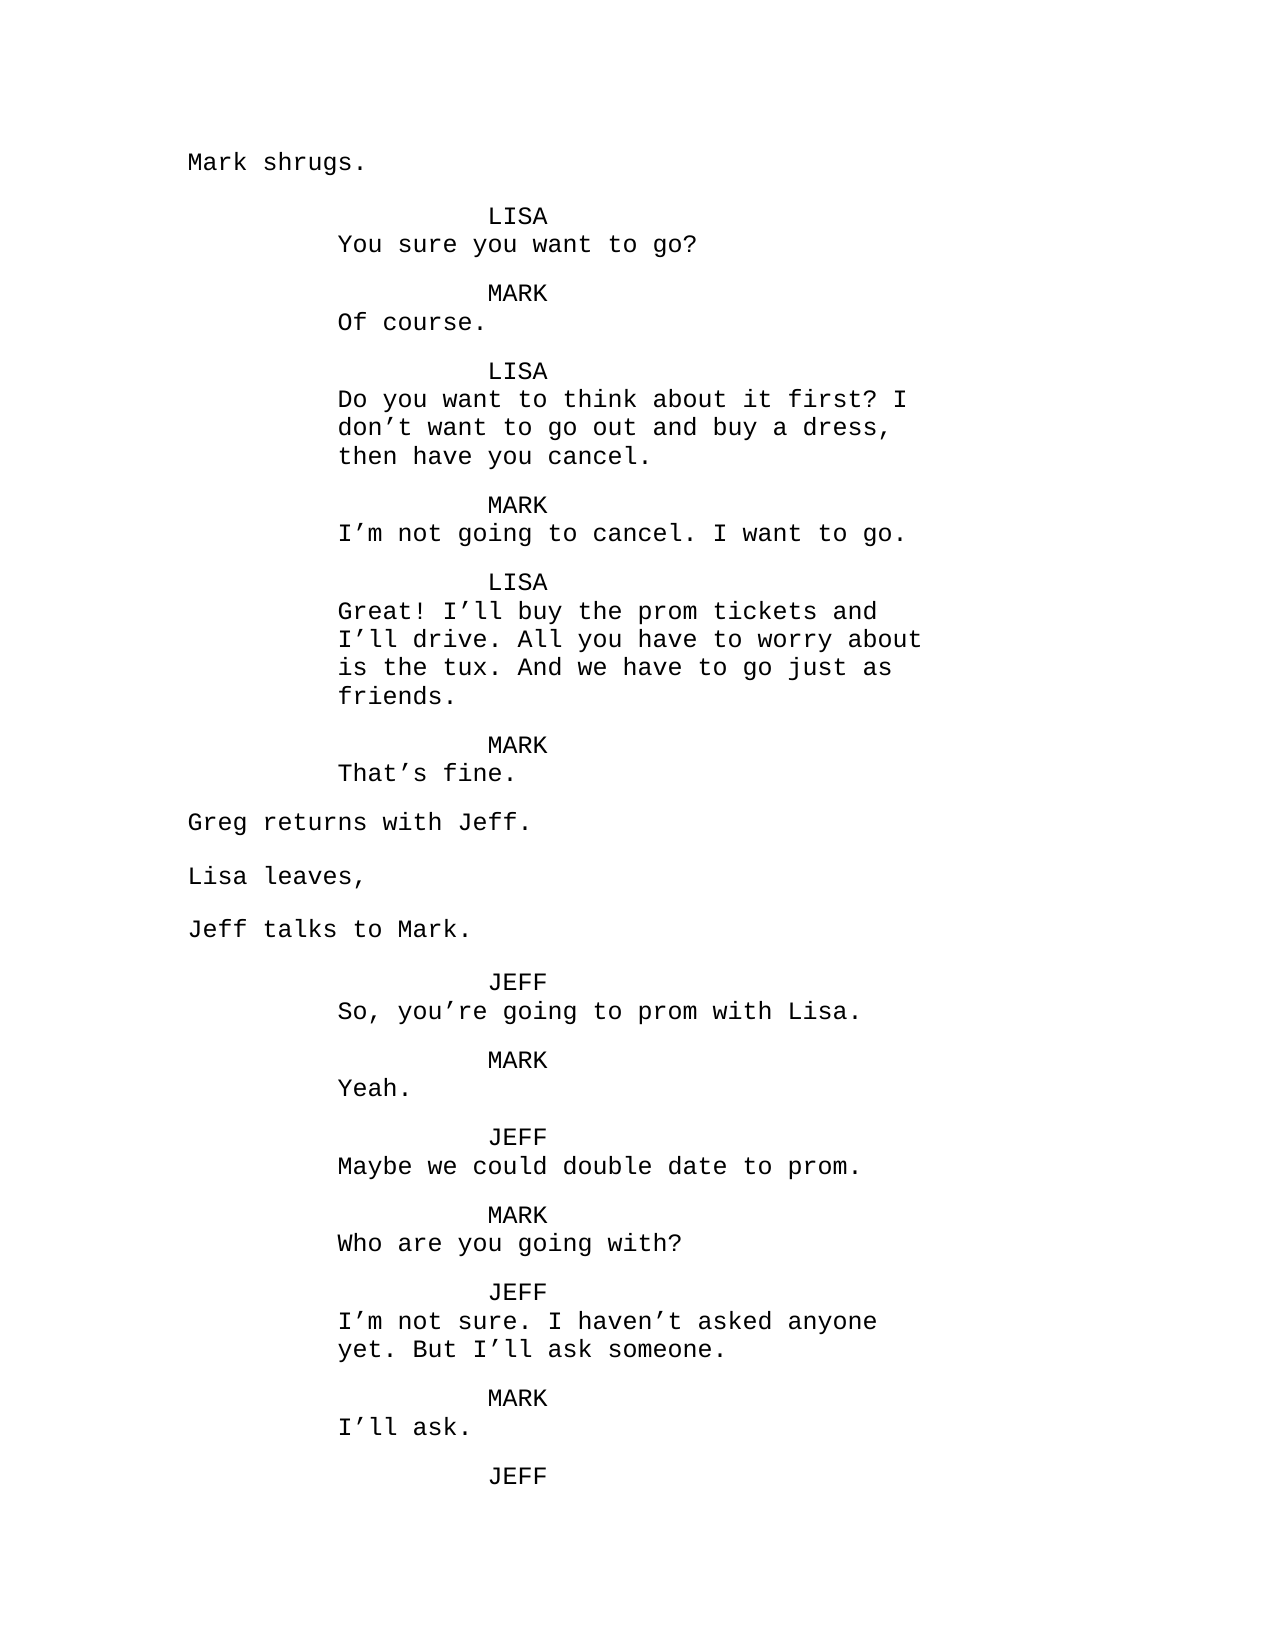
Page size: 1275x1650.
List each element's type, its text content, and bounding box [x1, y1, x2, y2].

text JEFF [187, 1463, 1087, 1492]
text Of course. [337, 309, 937, 337]
text Jeff talks to Mark. [187, 917, 1087, 945]
text Who are you going with? [337, 1231, 937, 1259]
text LISA [187, 203, 1087, 232]
text You sure you want to go? [337, 232, 937, 260]
text LISA [187, 358, 1087, 387]
text Great! I’ll buy the prom tickets and I’ll drive. All you have to worry about is the tux. And we have to go just as friends. [337, 598, 937, 712]
text I’m not sure. I haven’t asked anyone yet. But I’ll ask someone. [337, 1308, 937, 1365]
text So, you’re going to prom with Lisa. [337, 998, 937, 1027]
text Maybe we could double date to prom. [337, 1153, 937, 1182]
text Mark shrugs. [187, 150, 1087, 178]
text MARK [187, 732, 1087, 761]
text JEFF [187, 1125, 1087, 1153]
text Greg returns with Jeff. [187, 810, 1087, 838]
text MARK [187, 281, 1087, 309]
text Lisa leaves, [187, 863, 1087, 892]
text LISA [187, 570, 1087, 598]
text MARK [187, 1202, 1087, 1231]
text MARK [187, 1047, 1087, 1076]
text JEFF [187, 970, 1087, 998]
text That’s fine. [337, 761, 937, 789]
text Yeah. [337, 1076, 937, 1104]
text MARK [187, 492, 1087, 521]
text I’ll ask. [337, 1414, 937, 1442]
text MARK [187, 1386, 1087, 1414]
text JEFF [187, 1280, 1087, 1308]
text Do you want to think about it first? I don’t want to go out and buy a dress, then have you cancel. [337, 387, 937, 472]
text I’m not going to cancel. I want to go. [337, 521, 937, 549]
